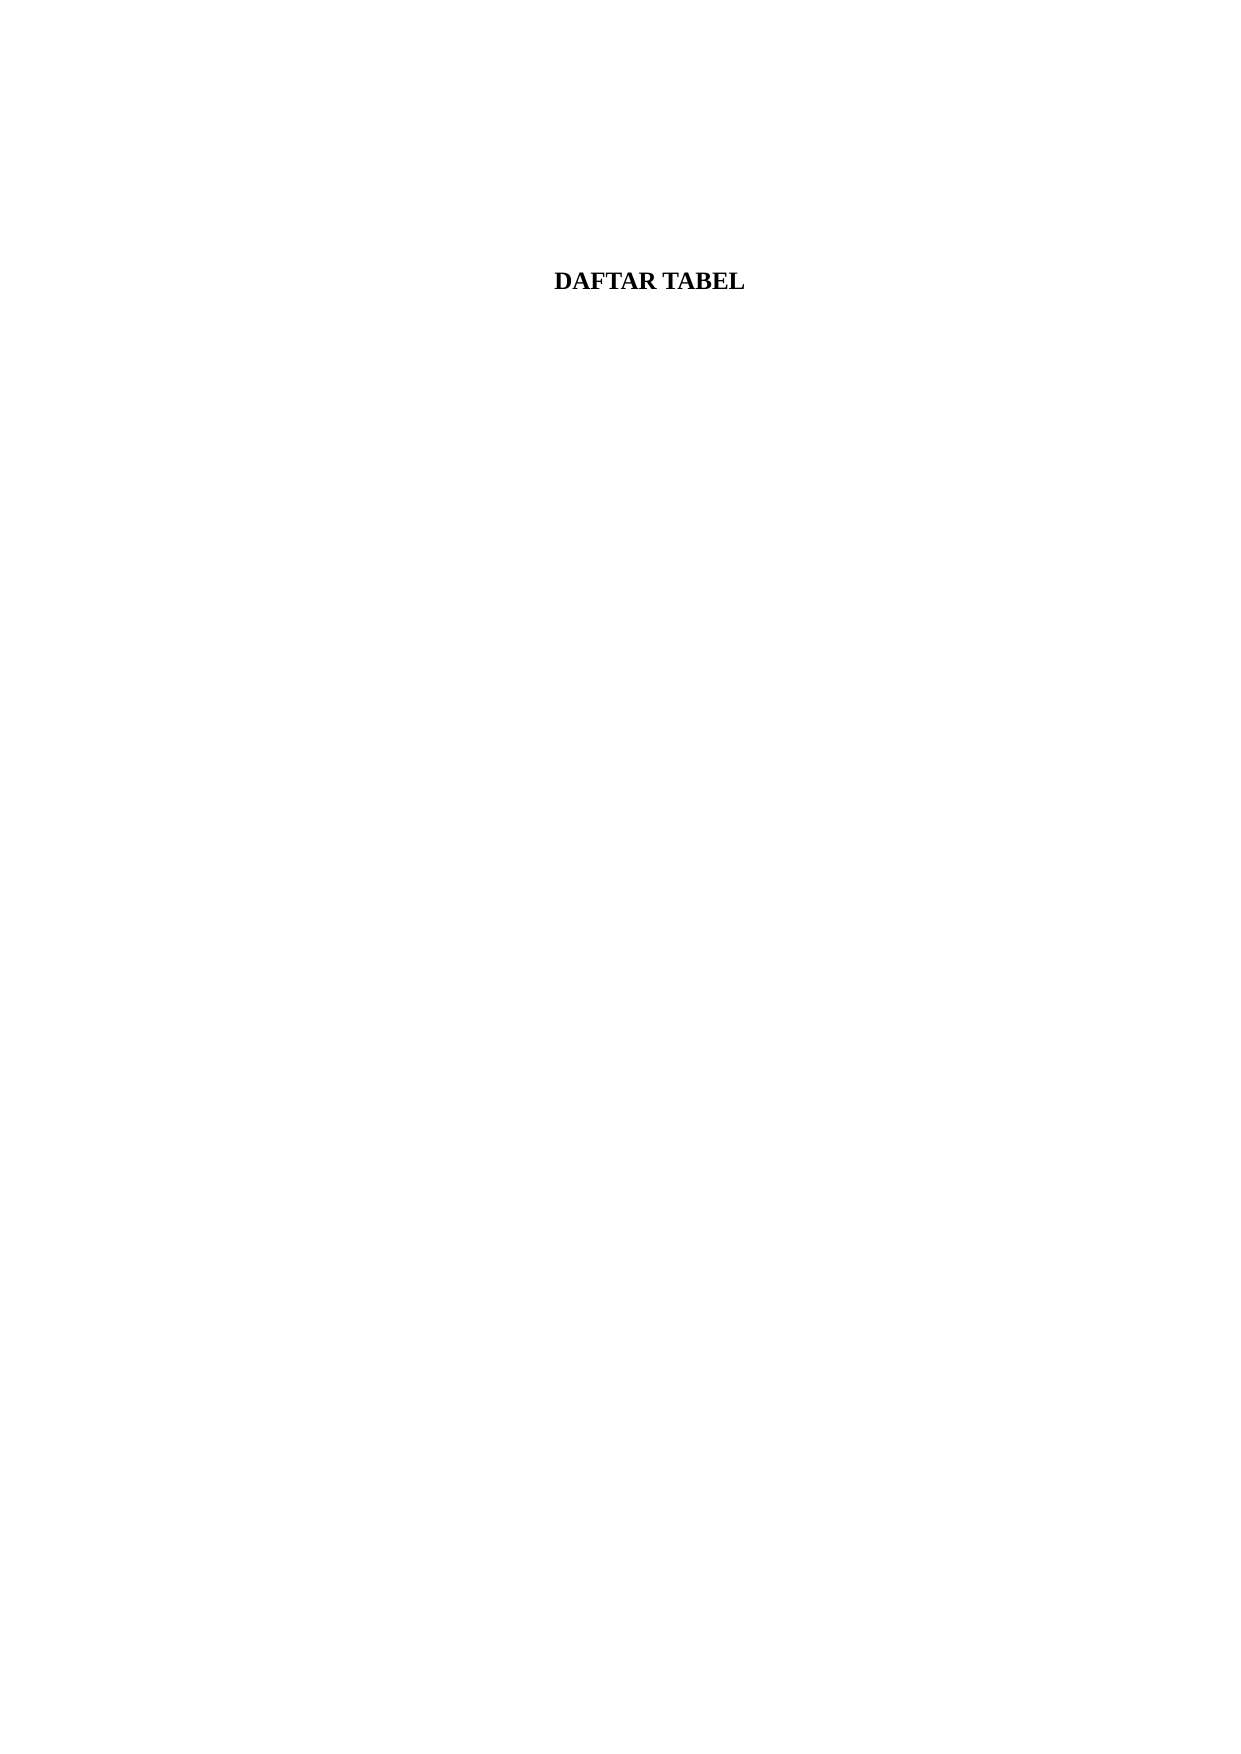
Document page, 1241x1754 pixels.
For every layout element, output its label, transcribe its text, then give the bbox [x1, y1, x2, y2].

text DAFTAR TABEL [236, 266, 1063, 294]
